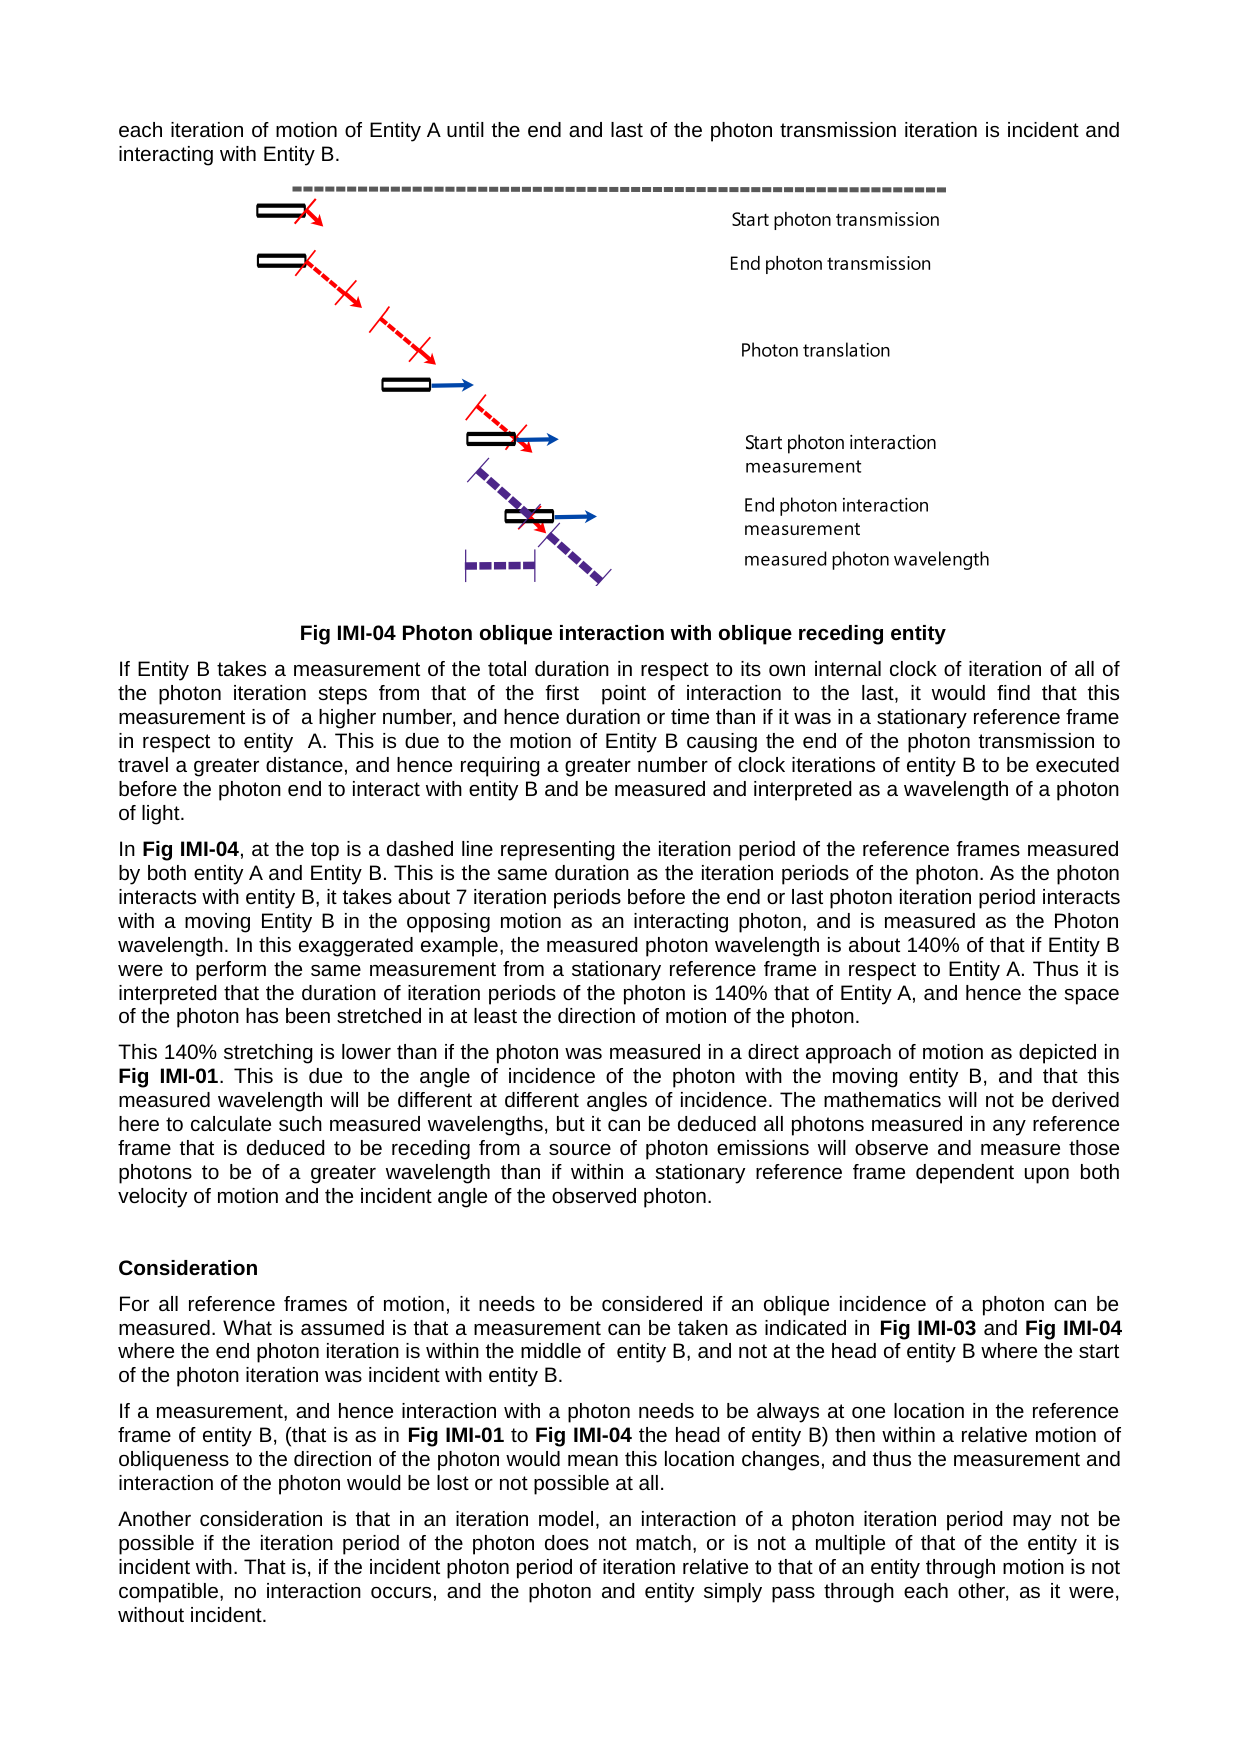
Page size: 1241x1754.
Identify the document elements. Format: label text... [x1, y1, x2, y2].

text Fig IMI-04 Photon oblique interaction with oblique receding entity [118, 621, 1122, 645]
text In Fig IMI-04, at the top is a dashed line representing the iteration period of the reference frames measured by both entity A and Entity B. This is the same duration as the iteration periods of the photon. As the photon interacts with entity B, it takes about 7 iteration periods before the end or last photon iteration period interacts with a moving Entity B in the opposing motion as an interacting photon, and is measured as the Photon wavelength. In this exaggerated example, the measured photon wavelength is about 140% of that if Entity B were to perform the same measurement from a stationary reference frame in respect to Entity A. Thus it is interpreted that the duration of iteration periods of the photon is 140% that of Entity A, and hence the space of the photon has been stretched in at least the direction of motion of the photon. [118, 837, 1122, 1028]
text each iteration of motion of Entity A until the end and last of the photon transmission iteration is incident and interacting with Entity B. [118, 118, 1122, 166]
text If Entity B takes a measurement of the total duration in respect to its own internal clock of iteration of all of the photon iteration steps from that of the first point of interaction to the last, it would find that this measurement is of a higher number, and hence duration or time than if it was in a stationary reference frame in respect to entity A. This is due to the motion of Entity B causing the end of the photon transmission to travel a greater distance, and hence requiring a greater number of clock iterations of entity B to be executed before the photon end to interact with entity B and be measured and interpreted as a wavelength of a photon of light. [118, 657, 1122, 825]
text Another consideration is that in an iteration model, an interaction of a photon iteration period may not be possible if the iteration period of the photon does not match, or is not a multiple of that of the entity it is incident with. That is, if the incident photon period of iteration relative to that of an entity through motion is not compatible, no interaction occurs, and the photon and entity simply pass through each other, as it were, without incident. [118, 1507, 1122, 1627]
picture [236, 172, 1004, 586]
text If a measurement, and hence interaction with a photon needs to be always at one location in the reference frame of entity B, (that is as in Fig IMI-01 to Fig IMI-04 the head of entity B) then within a relative motion of obliqueness to the direction of the photon would mean this location changes, and thus the measurement and interaction of the photon would be lost or not possible at all. [118, 1399, 1122, 1495]
text For all reference frames of motion, it needs to be considered if an oblique incidence of a photon can be measured. What is assumed is that a measurement can be taken as indicated in Fig IMI-03 and Fig IMI-04 where the end photon iteration is within the middle of entity B, and not at the head of entity B where the start of the photon iteration was incident with entity B. [118, 1291, 1122, 1387]
text Consideration [118, 1256, 1122, 1279]
text This 140% stretching is lower than if the photon was measured in a direct approach of motion as depicted in Fig IMI-01. This is due to the angle of incidence of the photon with the moving entity B, and that this measured wavelength will be different at different angles of incidence. The mathematics will not be derived here to calculate such measured wavelengths, but it can be deduced all photons measured in any reference frame that is deduced to be receding from a source of photon emissions will observe and measure those photons to be of a greater wavelength than if within a stationary reference frame dependent upon both velocity of motion and the incident angle of the observed photon. [118, 1040, 1122, 1208]
